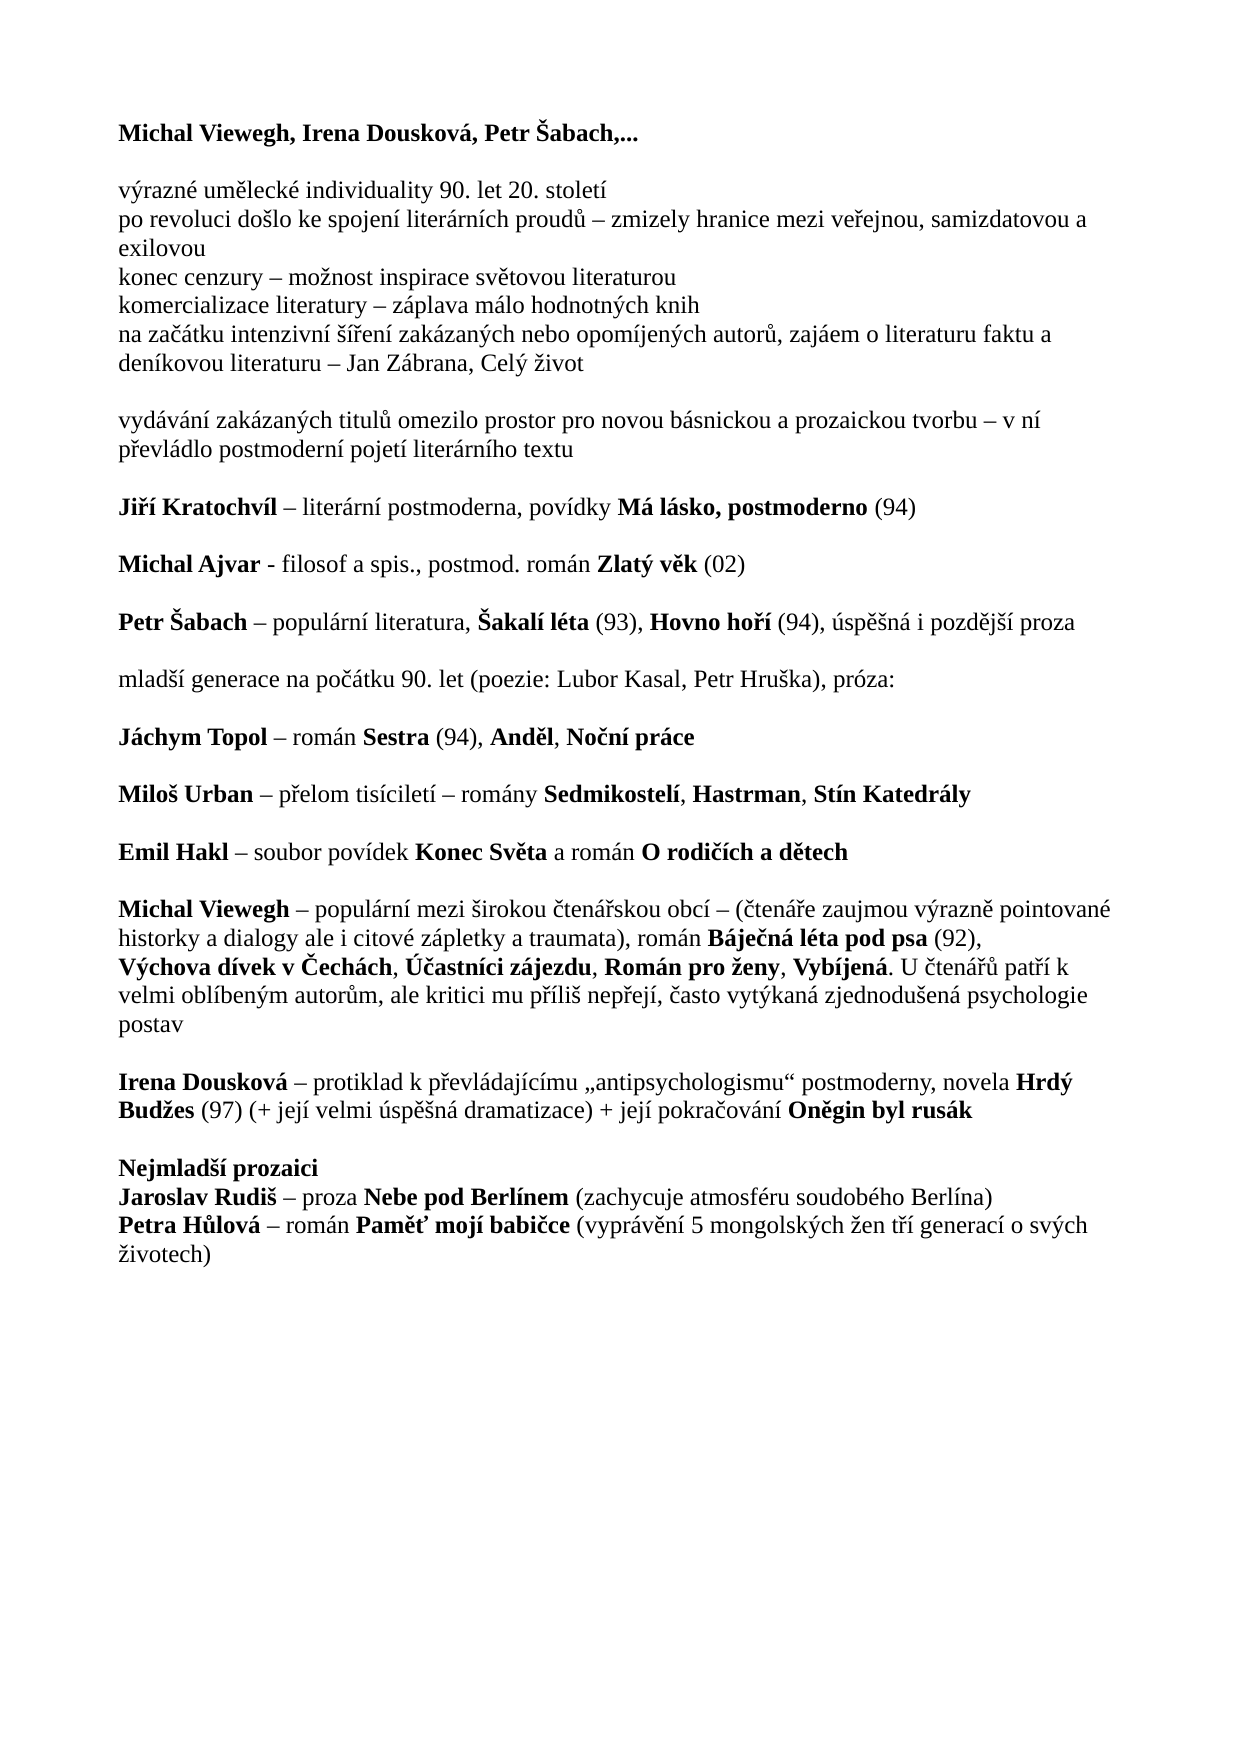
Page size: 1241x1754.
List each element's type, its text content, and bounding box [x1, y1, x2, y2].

text konec cenzury – možnost inspirace světovou literaturou [118, 262, 1122, 291]
text převládlo postmoderní pojetí literárního textu [118, 434, 1122, 463]
text vydávání zakázaných titulů omezilo prostor pro novou básnickou a prozaickou tvorbu – v ní [118, 406, 1122, 434]
text Emil Hakl – soubor povídek Konec Světa a román O rodičích a dětech [118, 837, 1122, 866]
text Petr Šabach – populární literatura, Šakalí léta (93), Hovno hoří (94), úspěšná i pozdější proza [118, 607, 1122, 636]
text Jáchym Topol – román Sestra (94), Anděl, Noční práce [118, 722, 1122, 751]
text Irena Dousková – protiklad k převládajícímu „antipsychologismu“ postmoderny, novela Hrdý Budžes (97) (+ její velmi úspěšná dramatizace) + její pokračování Oněgin byl rusák [118, 1067, 1122, 1124]
text Výchova dívek v Čechách, Účastníci zájezdu, Román pro ženy, Vybíjená. U čtenářů patří k velmi oblíbeným autorům, ale kritici mu příliš nepřejí, často vytýkaná zjednodušená psychologie postav [118, 952, 1122, 1038]
text Nejmladší prozaici [118, 1153, 1122, 1182]
text komercializace literatury – záplava málo hodnotných knih [118, 291, 1122, 319]
text Michal Ajvar - filosof a spis., postmod. román Zlatý věk (02) [118, 549, 1122, 578]
text na začátku intenzivní šíření zakázaných nebo opomíjených autorů, zajáem o literaturu faktu a deníkovou literaturu – Jan Zábrana, Celý život [118, 319, 1122, 377]
text Miloš Urban – přelom tisíciletí – romány Sedmikostelí, Hastrman, Stín Katedrály [118, 779, 1122, 808]
text mladší generace na počátku 90. let (poezie: Lubor Kasal, Petr Hruška), próza: [118, 664, 1122, 693]
text Michal Viewegh – populární mezi širokou čtenářskou obcí – (čtenáře zaujmou výrazně pointované historky a dialogy ale i citové zápletky a traumata), román Báječná léta pod psa (92), [118, 894, 1122, 952]
text po revoluci došlo ke spojení literárních proudů – zmizely hranice mezi veřejnou, samizdatovou a exilovou [118, 204, 1122, 262]
text Jaroslav Rudiš – proza Nebe pod Berlínem (zachycuje atmosféru soudobého Berlína) [118, 1182, 1122, 1211]
text Jiří Kratochvíl – literární postmoderna, povídky Má lásko, postmoderno (94) [118, 492, 1122, 521]
text Petra Hůlová – román Paměť mojí babičce (vyprávění 5 mongolských žen tří generací o svých životech) [118, 1211, 1122, 1268]
text výrazné umělecké individuality 90. let 20. století [118, 176, 1122, 204]
text Michal Viewegh, Irena Dousková, Petr Šabach,... [118, 118, 1122, 147]
